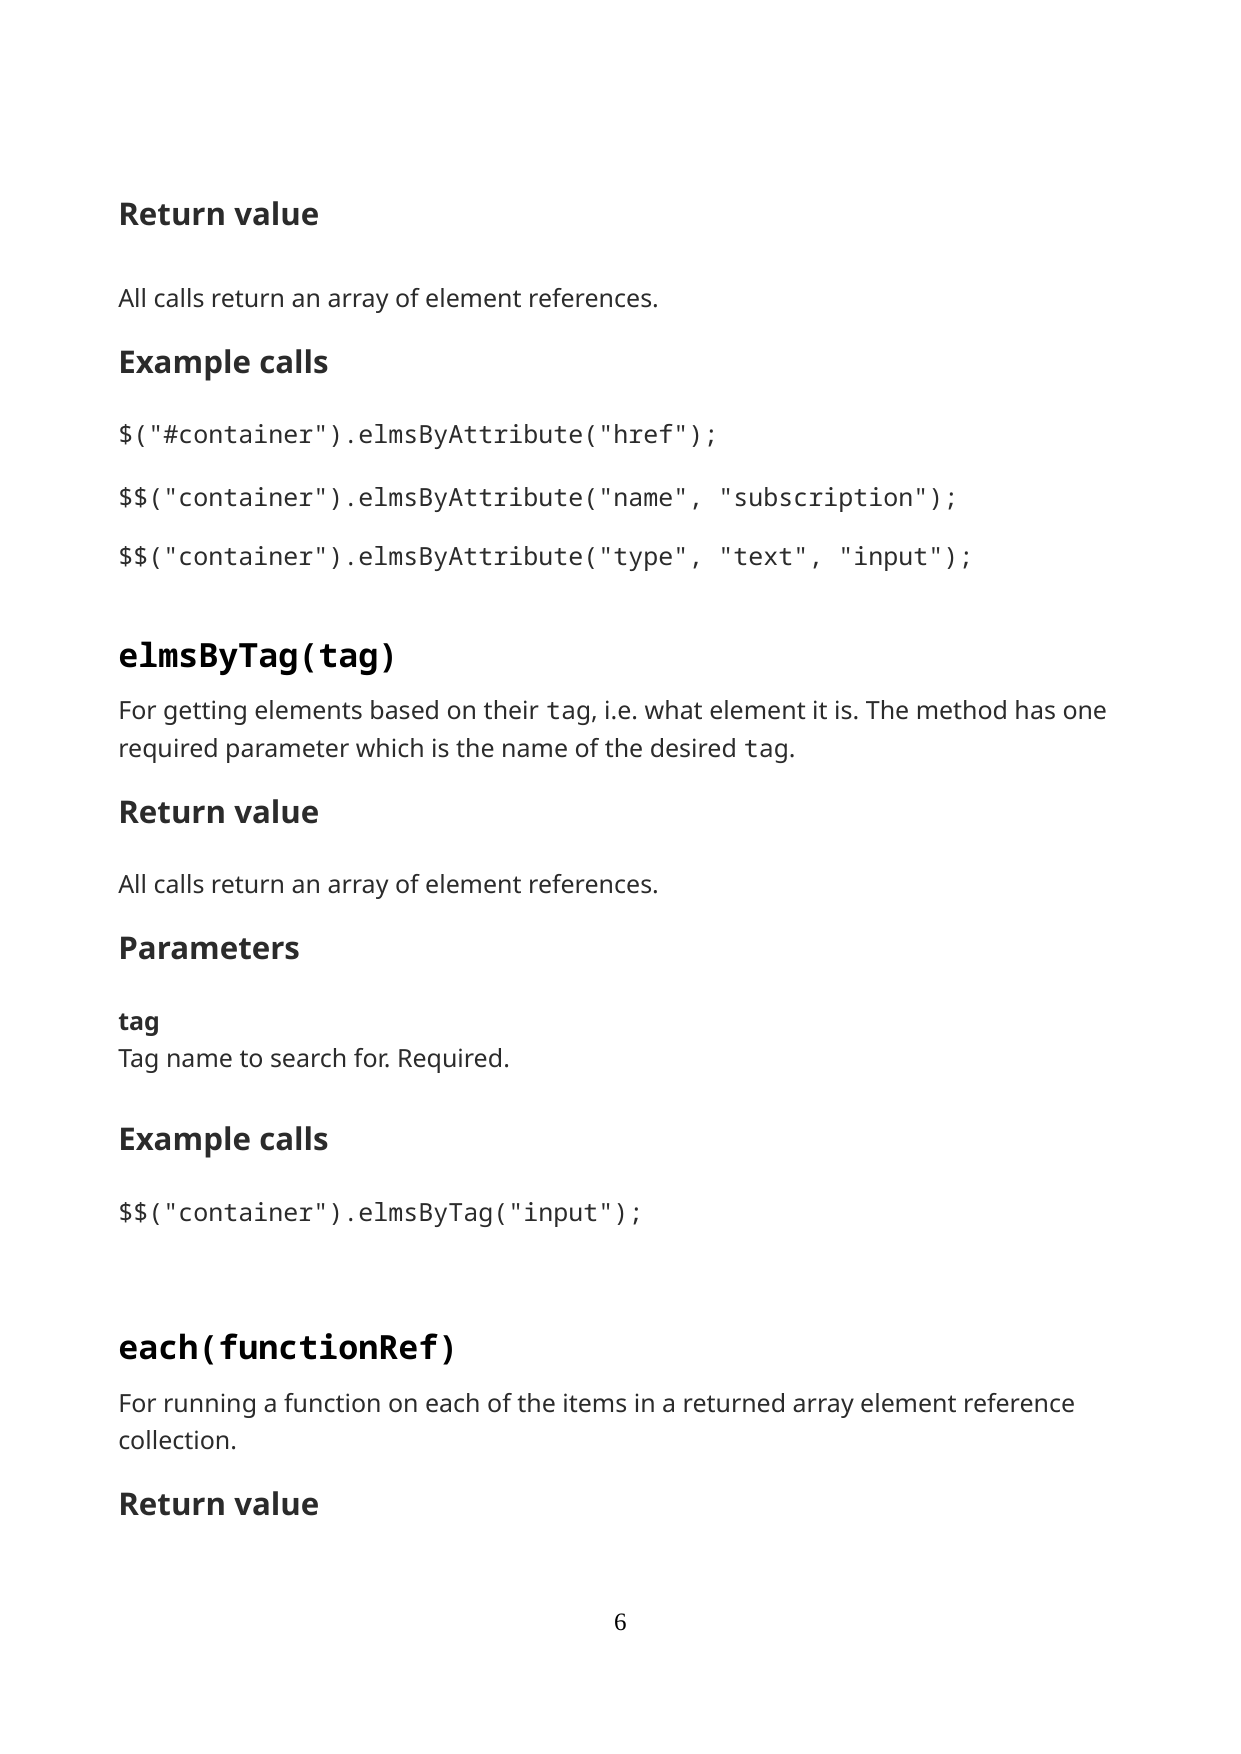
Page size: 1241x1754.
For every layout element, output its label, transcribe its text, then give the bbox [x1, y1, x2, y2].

text Return value [118, 1482, 1122, 1525]
text $$("container").elmsByAttribute("name", "subscription"); [118, 476, 1122, 513]
text For running a function on each of the items in a returned array element reference collection. [118, 1382, 1122, 1457]
text All calls return an array of element references. [118, 863, 1122, 901]
text $$("container").elmsByAttribute("type", "text", "input"); [118, 538, 1122, 607]
subtitle each(functionRef) [118, 1279, 1122, 1369]
text Example calls [118, 340, 1122, 382]
text tag [118, 1000, 1122, 1037]
text $("#container").elmsByAttribute("href"); [118, 413, 1122, 451]
text Return value All calls return an array of element references. [118, 192, 1122, 315]
subtitle elmsByTag(tag) [118, 632, 1122, 677]
text Parameters [118, 926, 1122, 968]
text Example calls [118, 1075, 1122, 1160]
text For getting elements based on their tag, i.e. what element it is. The method has one required parameter which is the name of the desired tag. [118, 689, 1122, 764]
text $$("container").elmsByTag("input"); [118, 1191, 1122, 1229]
text Tag name to search for. Required. [118, 1037, 1122, 1075]
text Return value [118, 789, 1122, 832]
